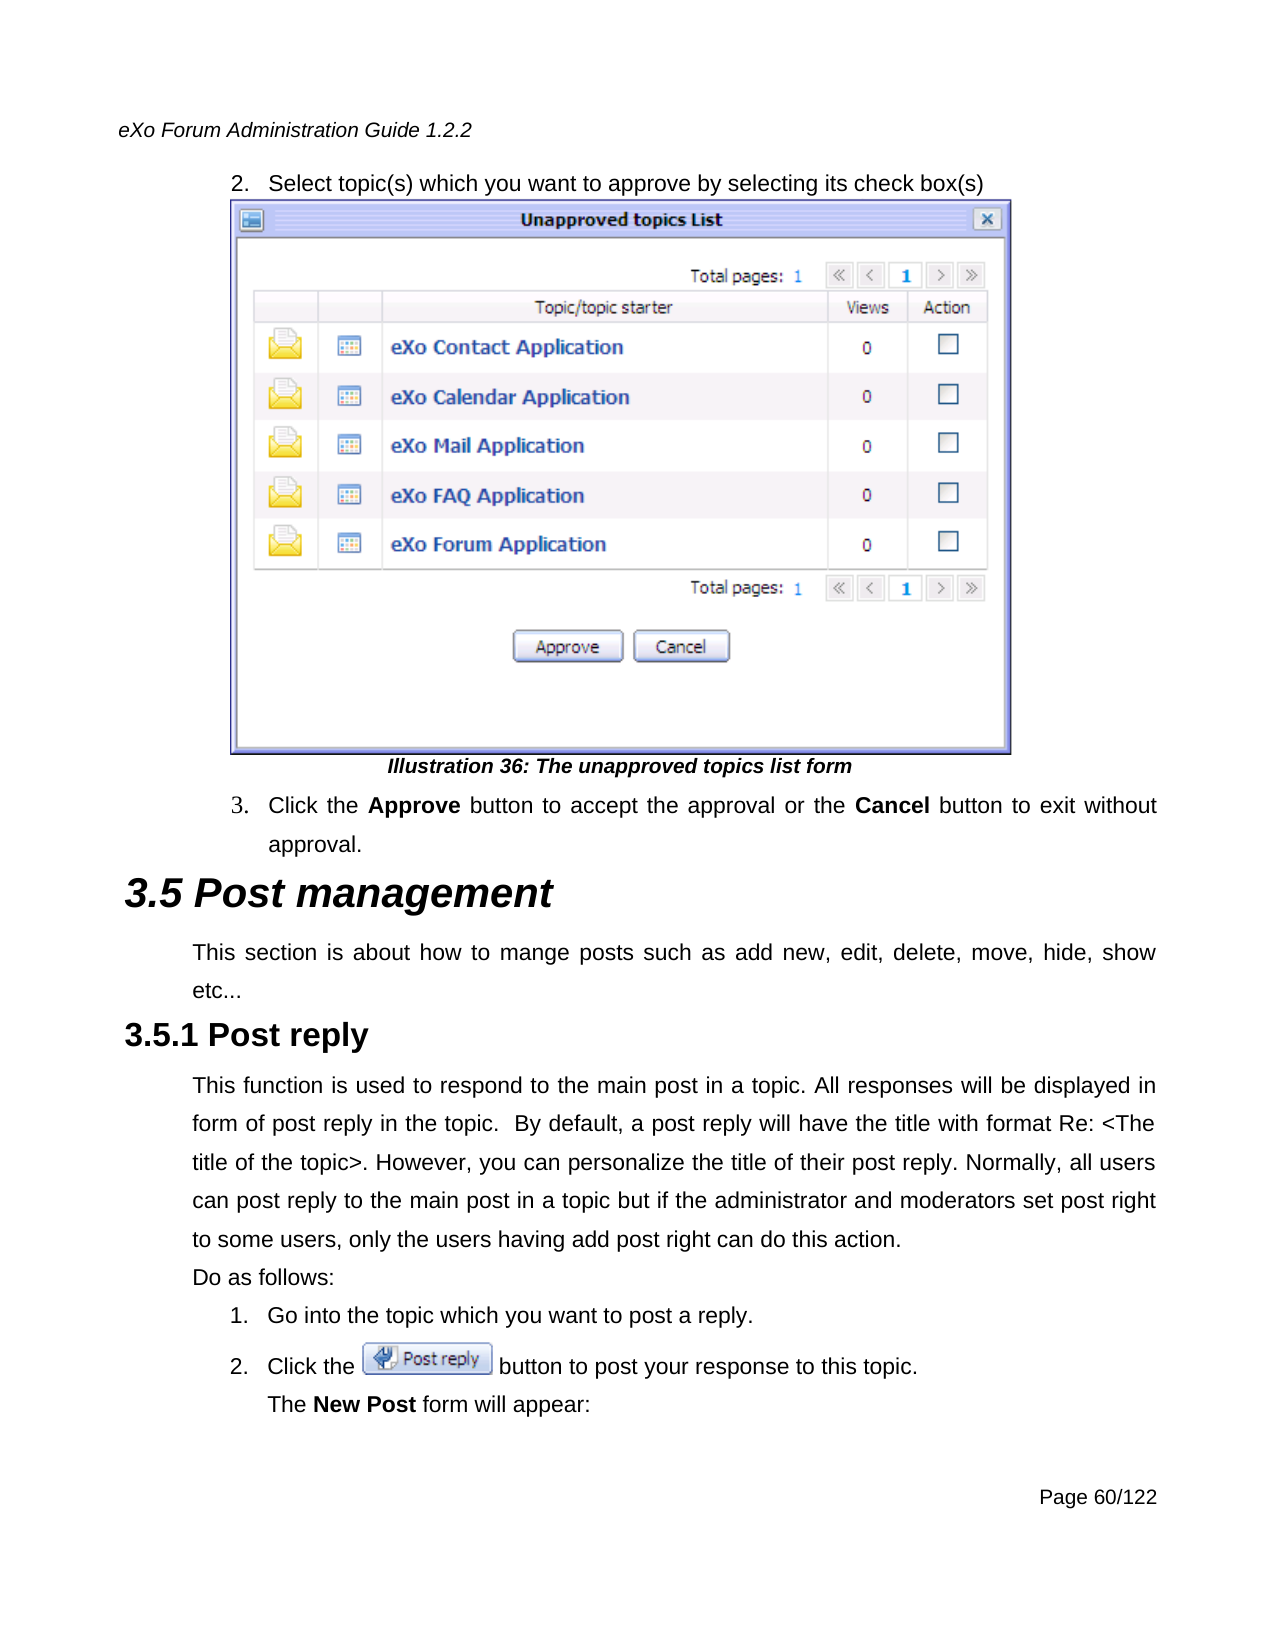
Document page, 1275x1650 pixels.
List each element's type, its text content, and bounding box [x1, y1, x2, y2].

list Click the Approve button to accept the approval or the Cancel button to exit without approval. [231, 209, 1157, 857]
list The New Post form will appear: [229, 1392, 1157, 1418]
subtitle Post reply [124, 1017, 1157, 1054]
text Do as follows: [192, 1265, 1157, 1290]
list Illustration 36: The unapproved topics list form [158, 211, 1083, 778]
list Click the button to post your response to this topic. [229, 1342, 1157, 1379]
picture [361, 1341, 493, 1375]
text This function is used to respond to the main post in a topic. All responses will be displayed in form of post reply in the topic. By default, a post reply will have the title with format Re: <The title of the topic>. However, you can personalize the title of their post reply. Normally, all users can post reply to the main post in a topic but if the administrator and moderators set post right to some users, only the users having add post right can do this action. [192, 1072, 1157, 1252]
picture [230, 198, 1012, 755]
list Select topic(s) which you want to approve by selecting its check box(s) [231, 171, 1157, 196]
subtitle Post management [124, 870, 1157, 916]
list Go into the topic which you want to post a reply. [229, 1303, 1157, 1329]
text This section is about how to mange posts such as add new, edit, delete, move, hide, show etc... [192, 940, 1157, 1004]
